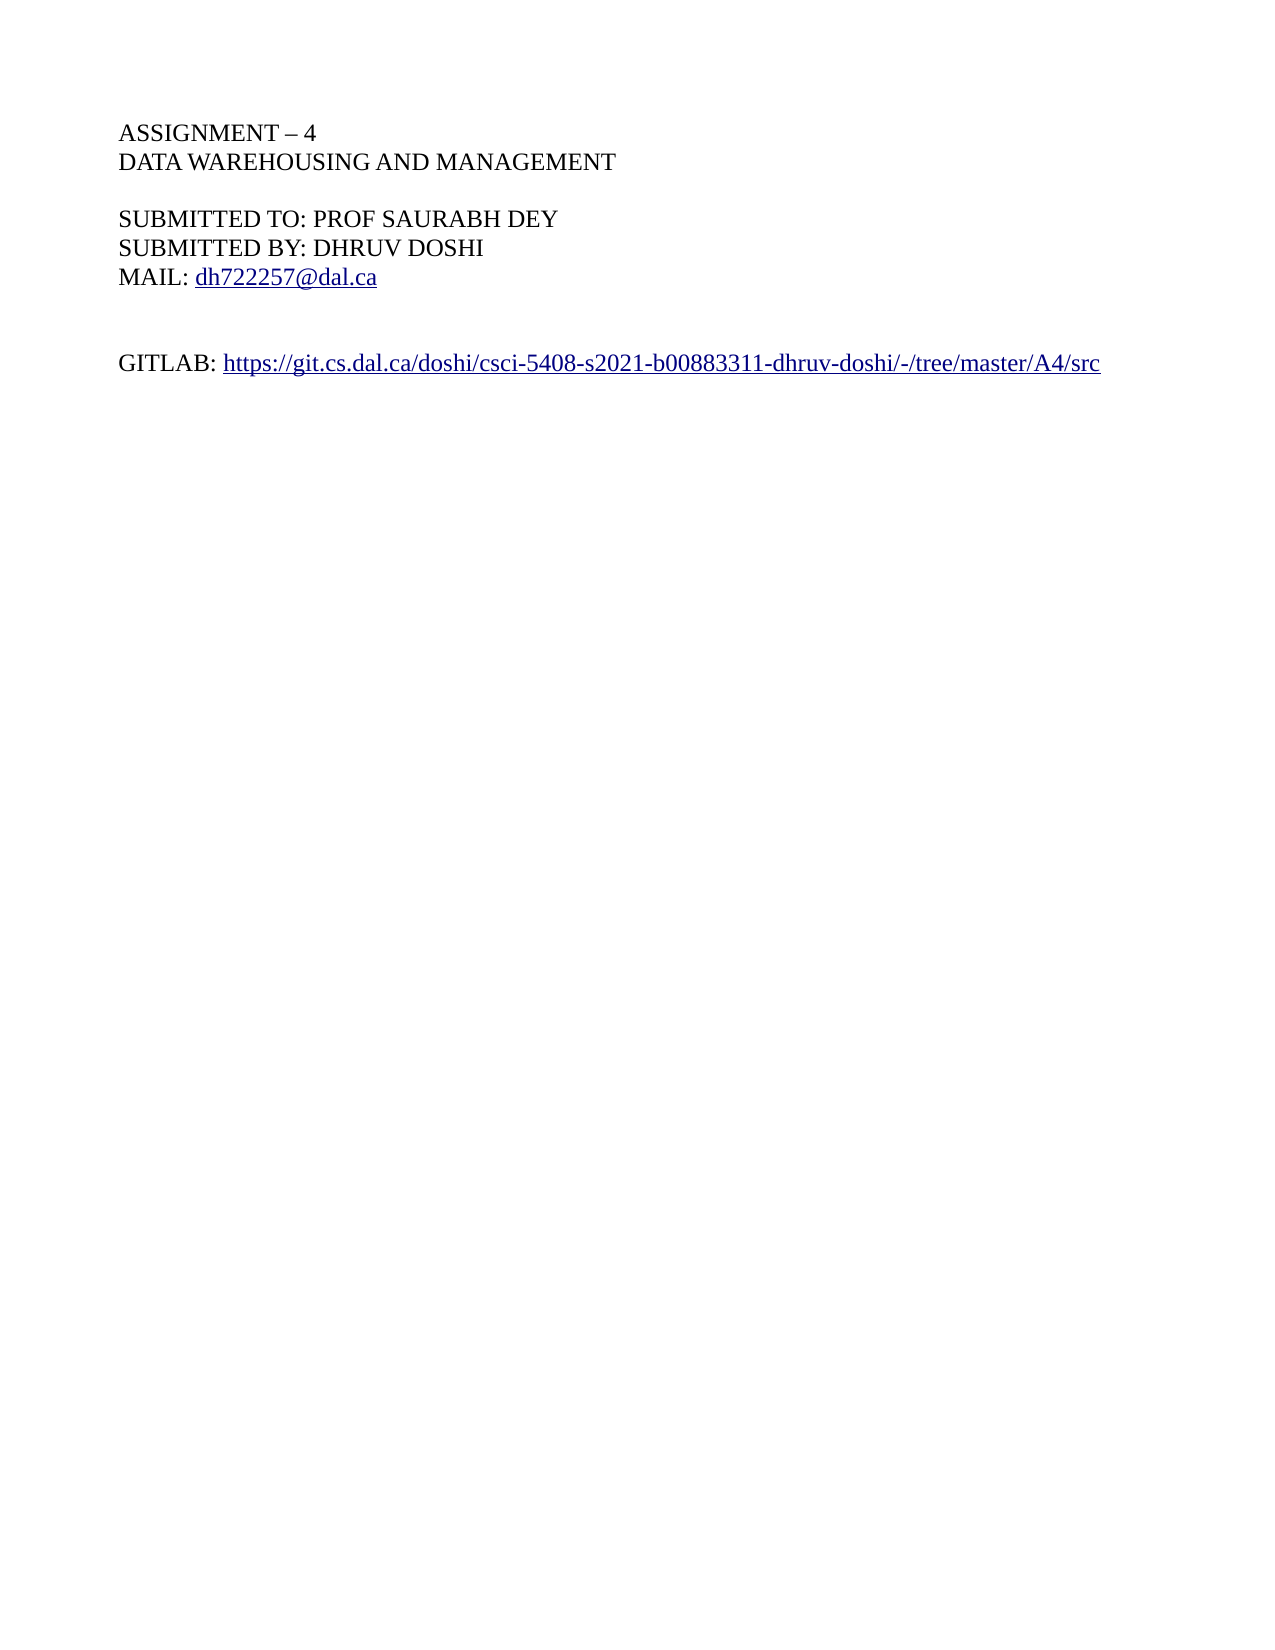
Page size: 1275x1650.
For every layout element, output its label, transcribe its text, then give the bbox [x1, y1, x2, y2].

text MAIL: dh722257@dal.ca [118, 262, 1157, 291]
text SUBMITTED BY: DHRUV DOSHI [118, 233, 1157, 262]
text ASSIGNMENT – 4 [118, 118, 1157, 147]
text SUBMITTED TO: PROF SAURABH DEY [118, 204, 1157, 233]
text DATA WAREHOUSING AND MANAGEMENT [118, 147, 1157, 176]
text GITLAB: https://git.cs.dal.ca/doshi/csci-5408-s2021-b00883311-dhruv-doshi/-/tree/master/A4/src [118, 348, 1157, 377]
